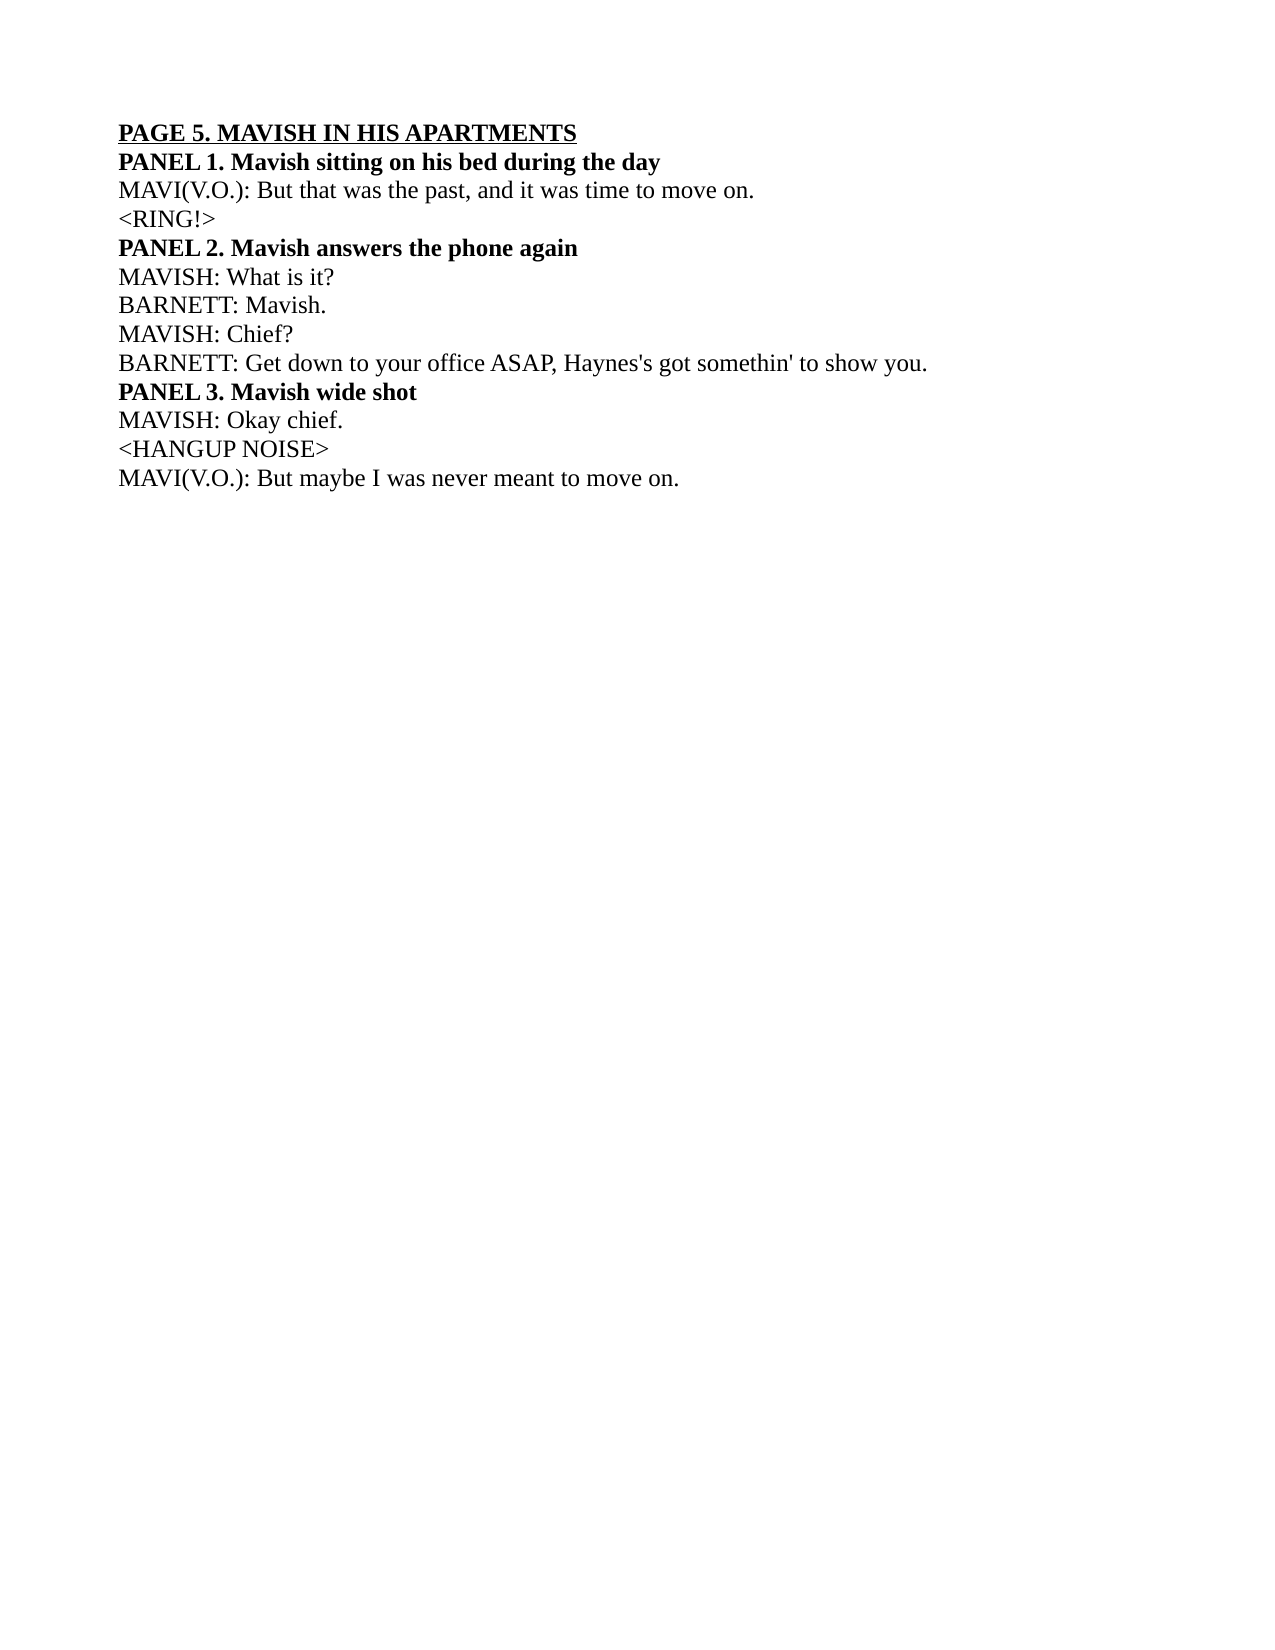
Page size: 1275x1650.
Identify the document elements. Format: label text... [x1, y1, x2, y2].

text BARNETT: Get down to your office ASAP, Haynes's got somethin' to show you. [118, 348, 1157, 377]
text MAVISH: Okay chief. [118, 406, 1157, 434]
text BARNETT: Mavish. [118, 291, 1157, 319]
text <HANGUP NOISE> [118, 434, 1157, 463]
text MAVISH: What is it? [118, 262, 1157, 291]
text MAVISH: Chief? [118, 319, 1157, 348]
text PANEL 1. Mavish sitting on his bed during the day [118, 147, 1157, 176]
text PAGE 5. MAVISH IN HIS APARTMENTS [118, 118, 1157, 147]
text MAVI(V.O.): But that was the past, and it was time to move on. [118, 176, 1157, 204]
text MAVI(V.O.): But maybe I was never meant to move on. [118, 463, 1157, 492]
text PANEL 3. Mavish wide shot [118, 377, 1157, 406]
text <RING!> [118, 204, 1157, 233]
text PANEL 2. Mavish answers the phone again [118, 233, 1157, 262]
